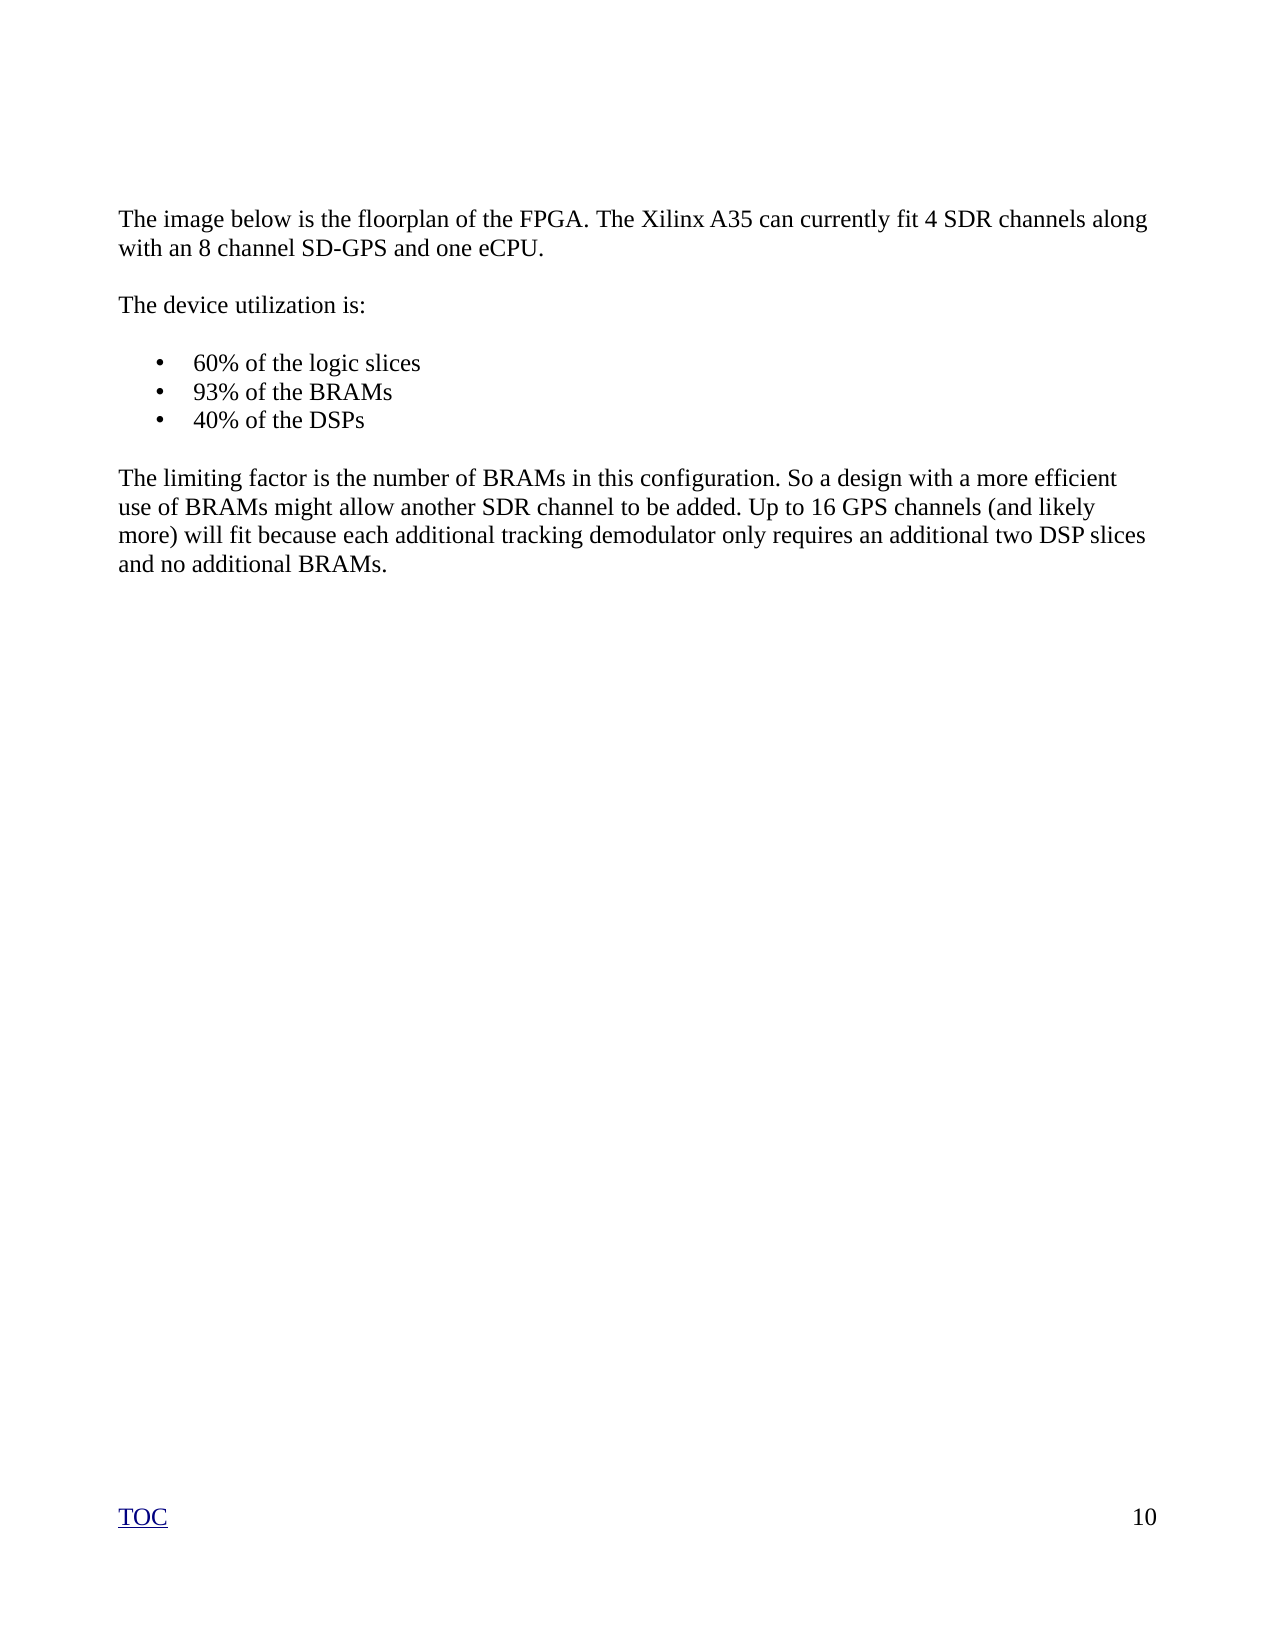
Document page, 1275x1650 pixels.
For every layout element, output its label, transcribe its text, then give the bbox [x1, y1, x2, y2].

text The device utilization is: [118, 291, 1157, 319]
text The limiting factor is the number of BRAMs in this configuration. So a design with a more efficient use of BRAMs might allow another SDR channel to be added. Up to 16 GPS channels (and likely more) will fit because each additional tracking demodulator only requires an additional two DSP slices and no additional BRAMs. [118, 463, 1157, 578]
text The image below is the floorplan of the FPGA. The Xilinx A35 can currently fit 4 SDR channels along with an 8 channel SD-GPS and one eCPU. [118, 204, 1157, 262]
list 40% of the DSPs [156, 406, 1157, 434]
list 60% of the logic slices [156, 348, 1157, 377]
list 93% of the BRAMs [156, 377, 1157, 406]
